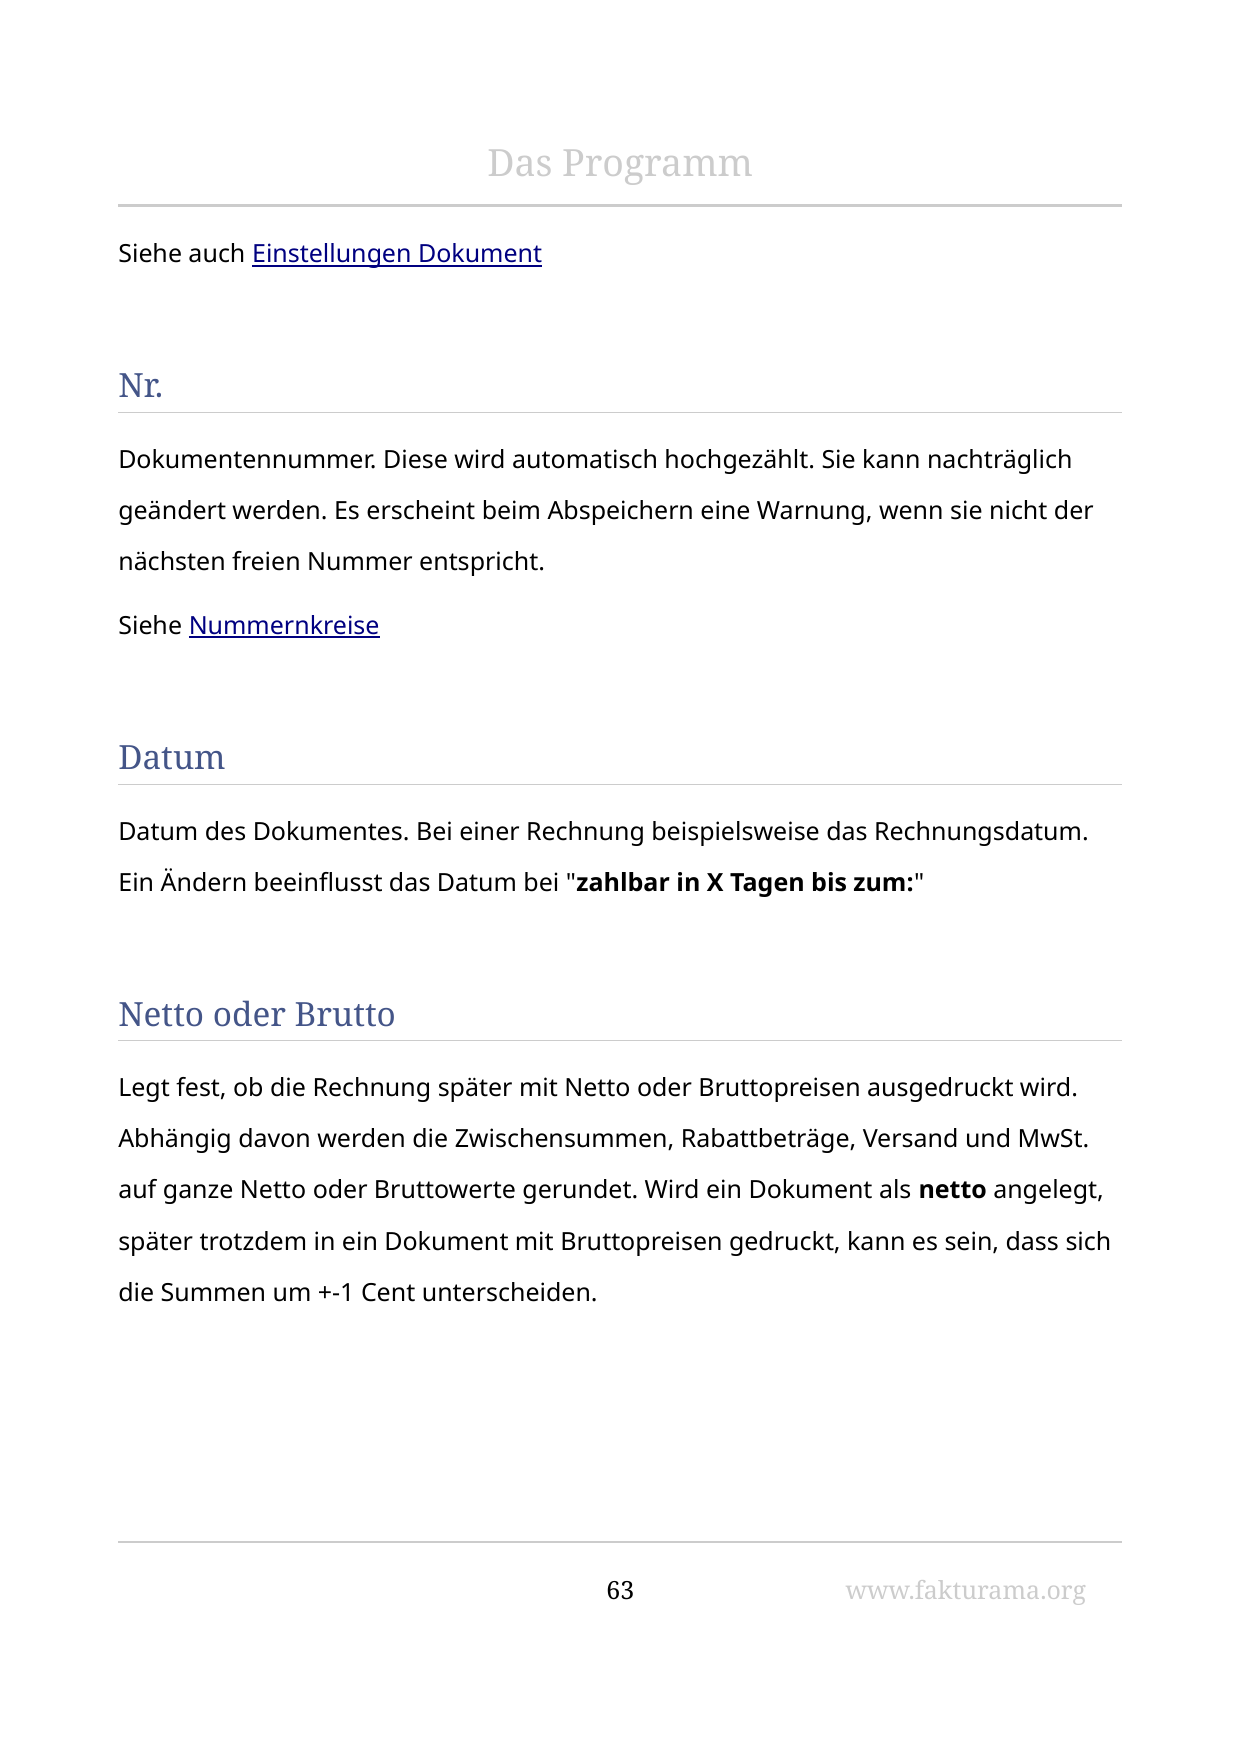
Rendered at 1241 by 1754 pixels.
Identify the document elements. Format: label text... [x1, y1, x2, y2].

subtitle Datum [118, 733, 1122, 784]
text Siehe Nummernkreise [118, 607, 1122, 642]
text Dokumentennummer. Diese wird automatisch hochgezählt. Sie kann nachträglich geändert werden. Es erscheint beim Abspeichern eine Warnung, wenn sie nicht der nächsten freien Nummer entspricht. [118, 442, 1122, 578]
subtitle Nr. [118, 362, 1122, 412]
text Legt fest, ob die Rechnung später mit Netto oder Bruttopreisen ausgedruckt wird. Abhängig davon werden die Zwischensummen, Rabattbeträge, Versand und MwSt. auf ganze Netto oder Bruttowerte gerundet. Wird ein Dokument als netto angelegt, später trotzdem in ein Dokument mit Bruttopreisen gedruckt, kann es sein, dass sich die Summen um +-1 Cent unterscheiden. [118, 1070, 1122, 1308]
text Siehe auch Einstellungen Dokument [118, 236, 1122, 270]
subtitle Netto oder Brutto [118, 990, 1122, 1040]
text Datum des Dokumentes. Bei einer Rechnung beispielsweise das Rechnungsdatum. Ein Ändern beeinflusst das Datum bei "zahlbar in X Tagen bis zum:" [118, 813, 1122, 898]
